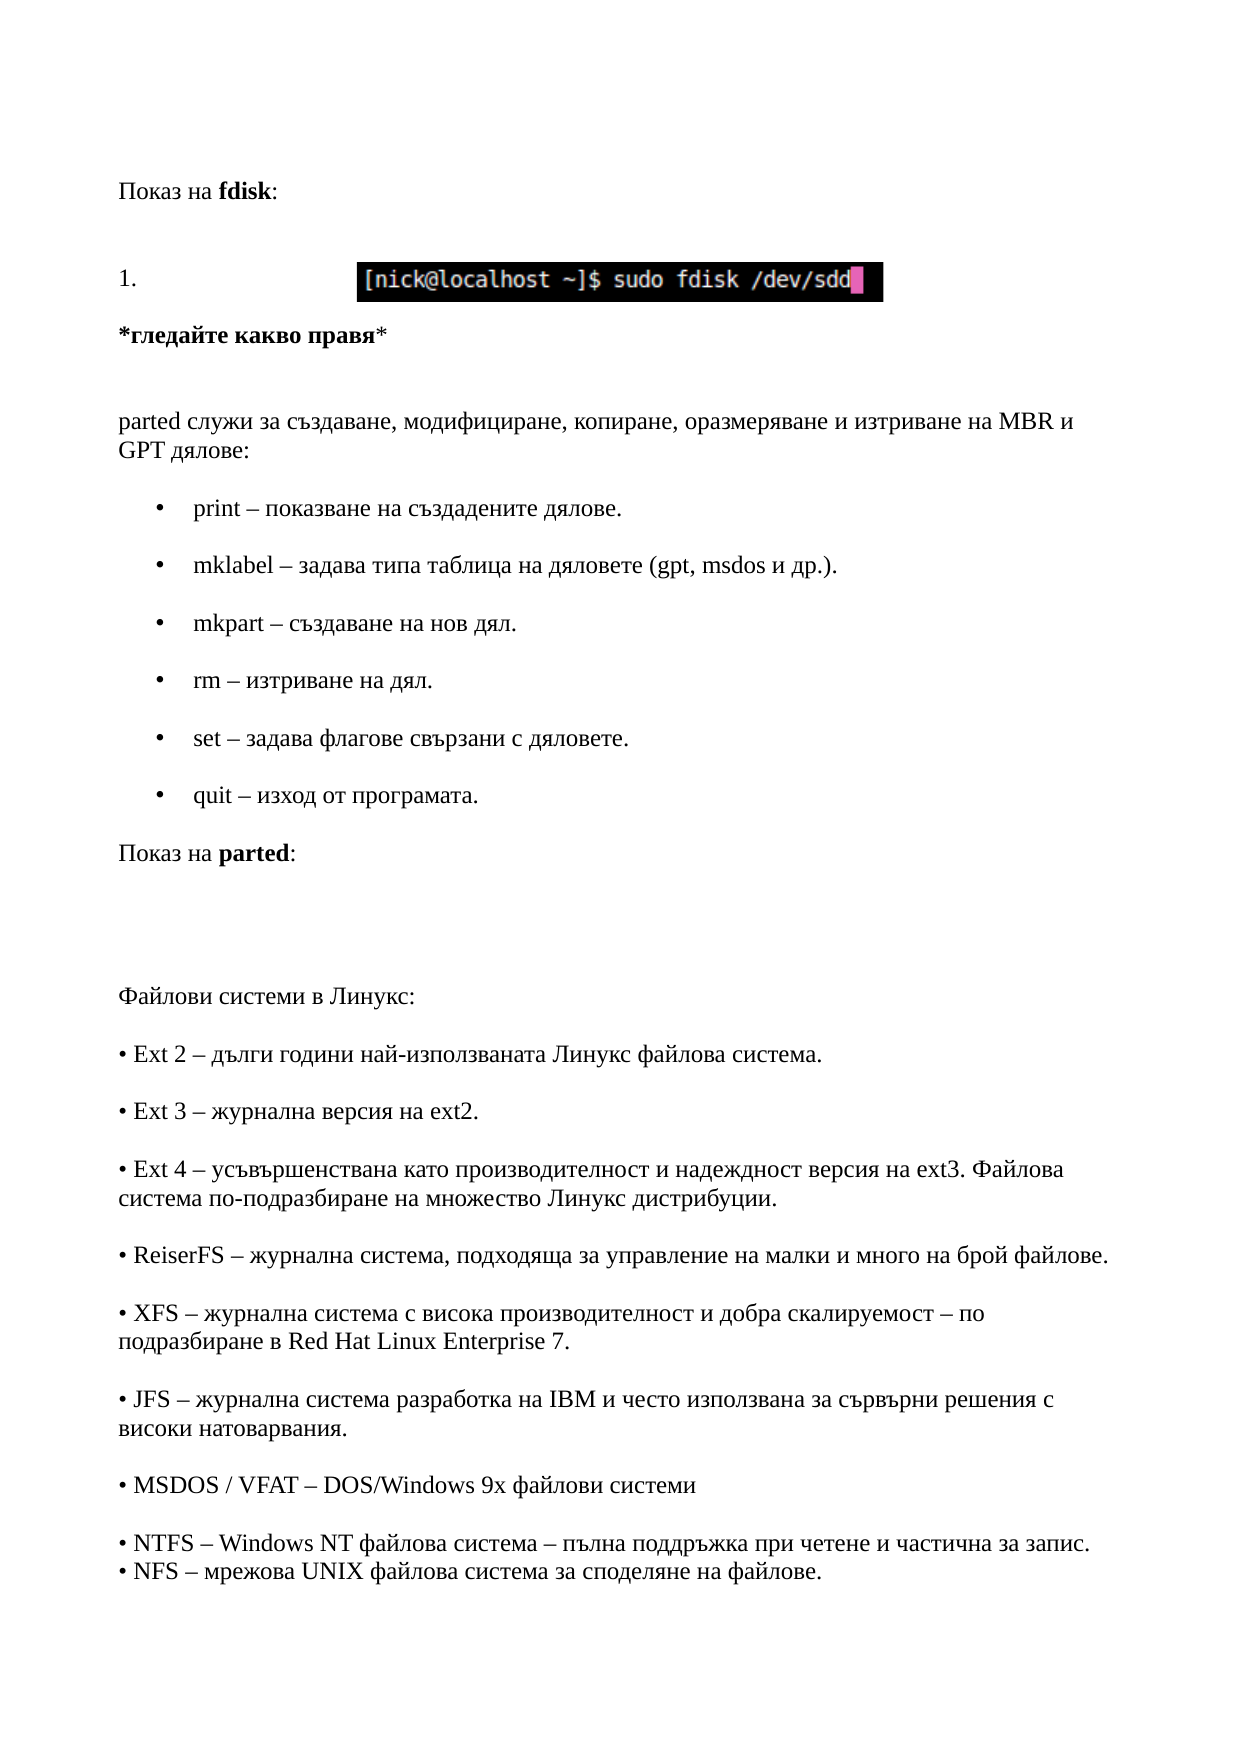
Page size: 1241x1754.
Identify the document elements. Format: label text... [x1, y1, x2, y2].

list rm – изтриване на дял. [156, 665, 1122, 694]
text Файлови системи в Линукс: [118, 981, 1122, 1010]
list quit – изход от програмата. [156, 780, 1122, 809]
text • Ext 2 – дълги години най-използваната Линукс файлова система. [118, 1039, 1122, 1068]
text • JFS – журнална система разработка на IBM и често използвана за сървърни решения с високи натоварвания. [118, 1384, 1122, 1441]
text • MSDOS / VFAT – DOS/Windows 9x файлови системи [118, 1470, 1122, 1499]
text Показ на fdisk: [118, 176, 1122, 205]
text • NFS – мрежова UNIX файлова система за споделяне на файлове. [118, 1556, 1122, 1585]
text • ReiserFS – журнална система, подходяща за управление на малки и много на брой файлове. [118, 1240, 1122, 1269]
text • XFS – журнална система с висока производителност и добра скалируемост – по [118, 1298, 1122, 1326]
text подразбиране в Red Hat Linux Enterprise 7. [118, 1326, 1122, 1355]
text система по-подразбиране на множество Линукс дистрибуции. [118, 1183, 1122, 1211]
list print – показване на създадените дялове. [156, 493, 1122, 521]
list mklabel – задава типа таблица на дяловете (gpt, msdos и др.). [156, 550, 1122, 579]
list set – задава флагове свързани с дяловете. [156, 723, 1122, 751]
text • Ext 4 – усъвършенствана като производителност и надеждност версия на ext3. Файлова [118, 1154, 1122, 1183]
text • NTFS – Windows NT файлова система – пълна поддръжка при четене и частична за запис. [118, 1528, 1122, 1556]
text *гледайте какво правя* [118, 320, 1122, 349]
picture [356, 262, 884, 302]
text 1. [118, 263, 356, 291]
text • Ext 3 – журнална версия на ext2. [118, 1096, 1122, 1125]
text parted служи за създаване, модифициране, копиране, оразмеряване и изтриване на MBR и GPT дялове: [118, 406, 1122, 464]
text [884, 263, 1122, 291]
list mkpart – създаване на нов дял. [156, 608, 1122, 636]
text Показ на parted: [118, 838, 1122, 866]
